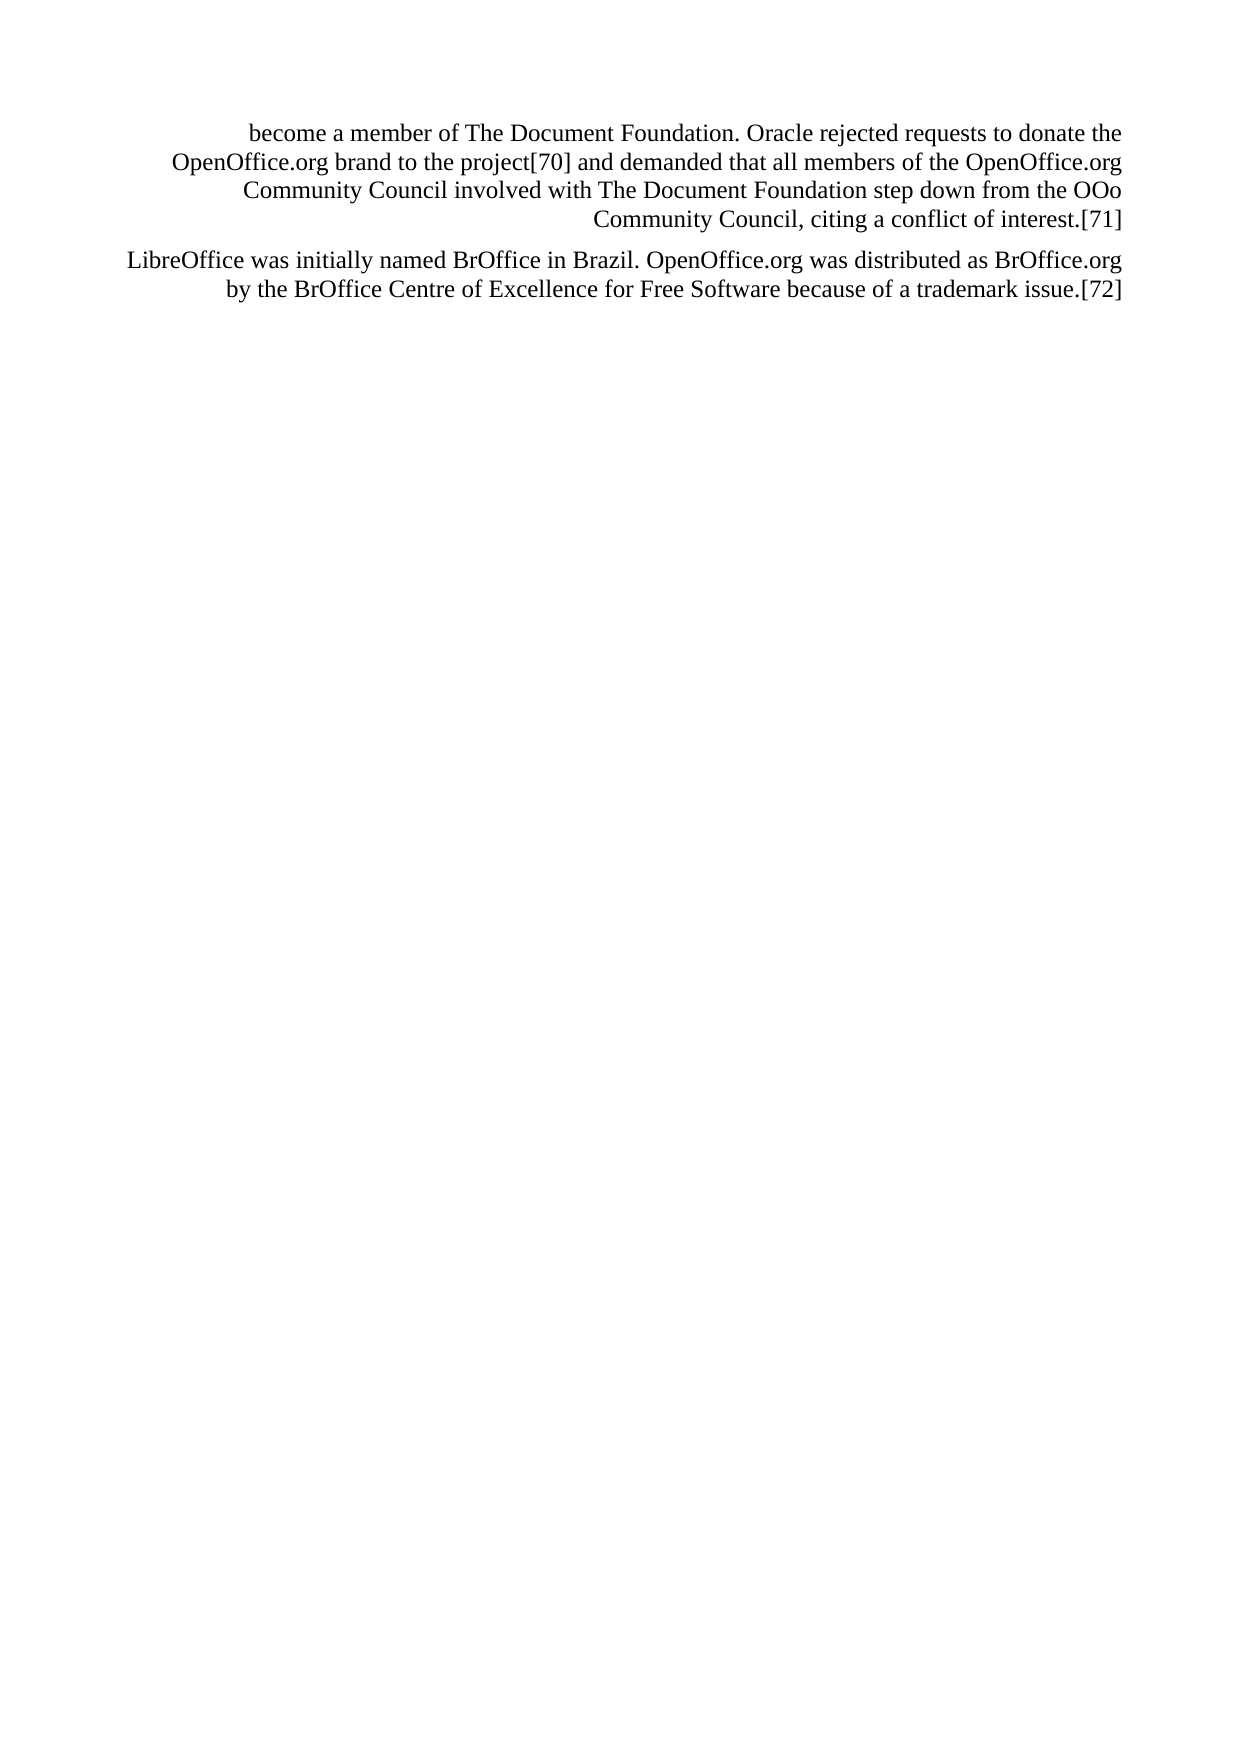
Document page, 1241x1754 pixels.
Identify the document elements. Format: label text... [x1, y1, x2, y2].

text LibreOffice was initially named BrOffice in Brazil. OpenOffice.org was distributed as BrOffice.org by the BrOffice Centre of Excellence for Free Software because of a trademark issue.[72] [118, 246, 1122, 303]
text become a member of The Document Foundation. Oracle rejected requests to donate the OpenOffice.org brand to the project[70] and demanded that all members of the OpenOffice.org Community Council involved with The Document Foundation step down from the OOo Community Council, citing a conflict of interest.[71] [118, 118, 1122, 233]
